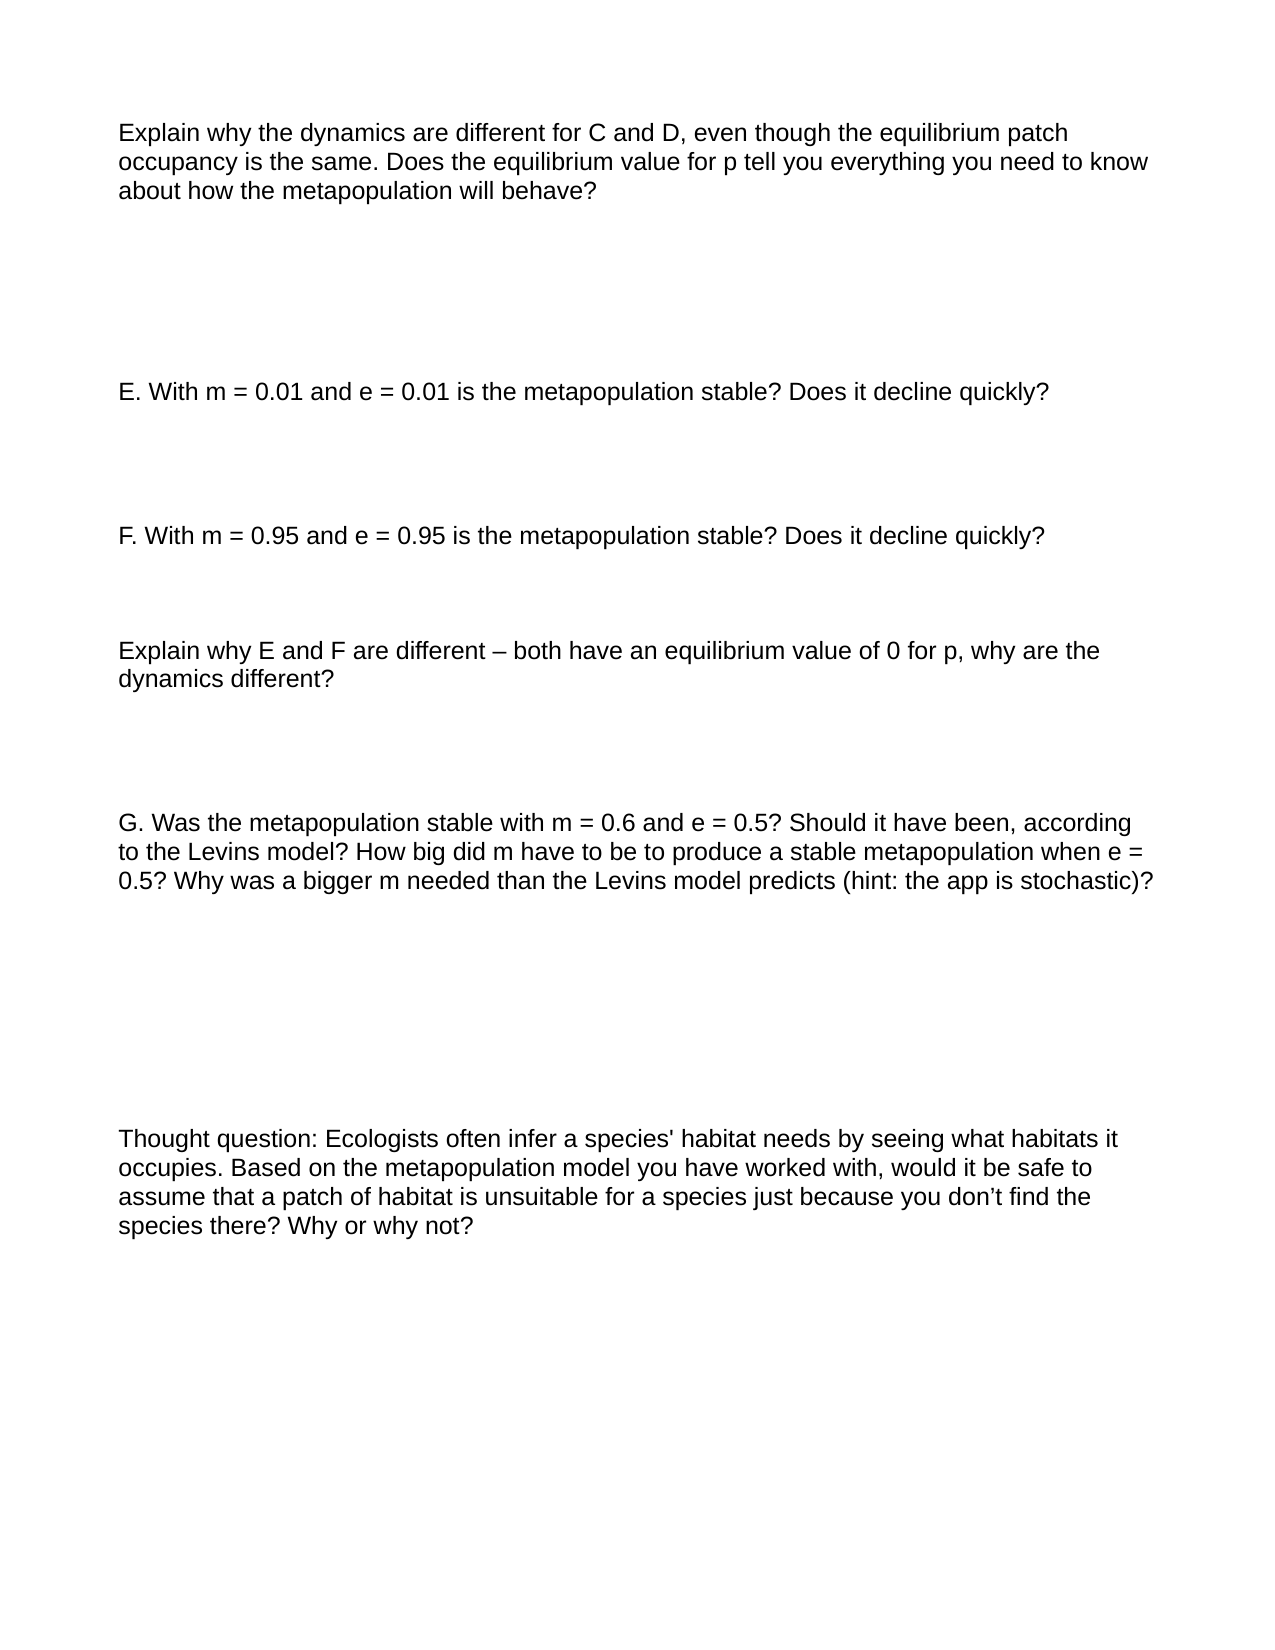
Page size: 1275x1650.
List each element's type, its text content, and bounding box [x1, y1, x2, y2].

text Explain why E and F are different – both have an equilibrium value of 0 for p, why are the dynamics different? [118, 636, 1157, 693]
text E. With m = 0.01 and e = 0.01 is the metapopulation stable? Does it decline quickly? [118, 377, 1157, 406]
text G. Was the metapopulation stable with m = 0.6 and e = 0.5? Should it have been, according to the Levins model? How big did m have to be to produce a stable metapopulation when e = 0.5? Why was a bigger m needed than the Levins model predicts (hint: the app is stochastic)? [118, 808, 1157, 894]
text Explain why the dynamics are different for C and D, even though the equilibrium patch occupancy is the same. Does the equilibrium value for p tell you everything you need to know about how the metapopulation will behave? [118, 118, 1157, 204]
text Thought question: Ecologists often infer a species' habitat needs by seeing what habitats it occupies. Based on the metapopulation model you have worked with, would it be safe to assume that a patch of habitat is unsuitable for a species just because you don’t find the species there? Why or why not? [118, 1124, 1157, 1239]
text F. With m = 0.95 and e = 0.95 is the metapopulation stable? Does it decline quickly? [118, 521, 1157, 549]
